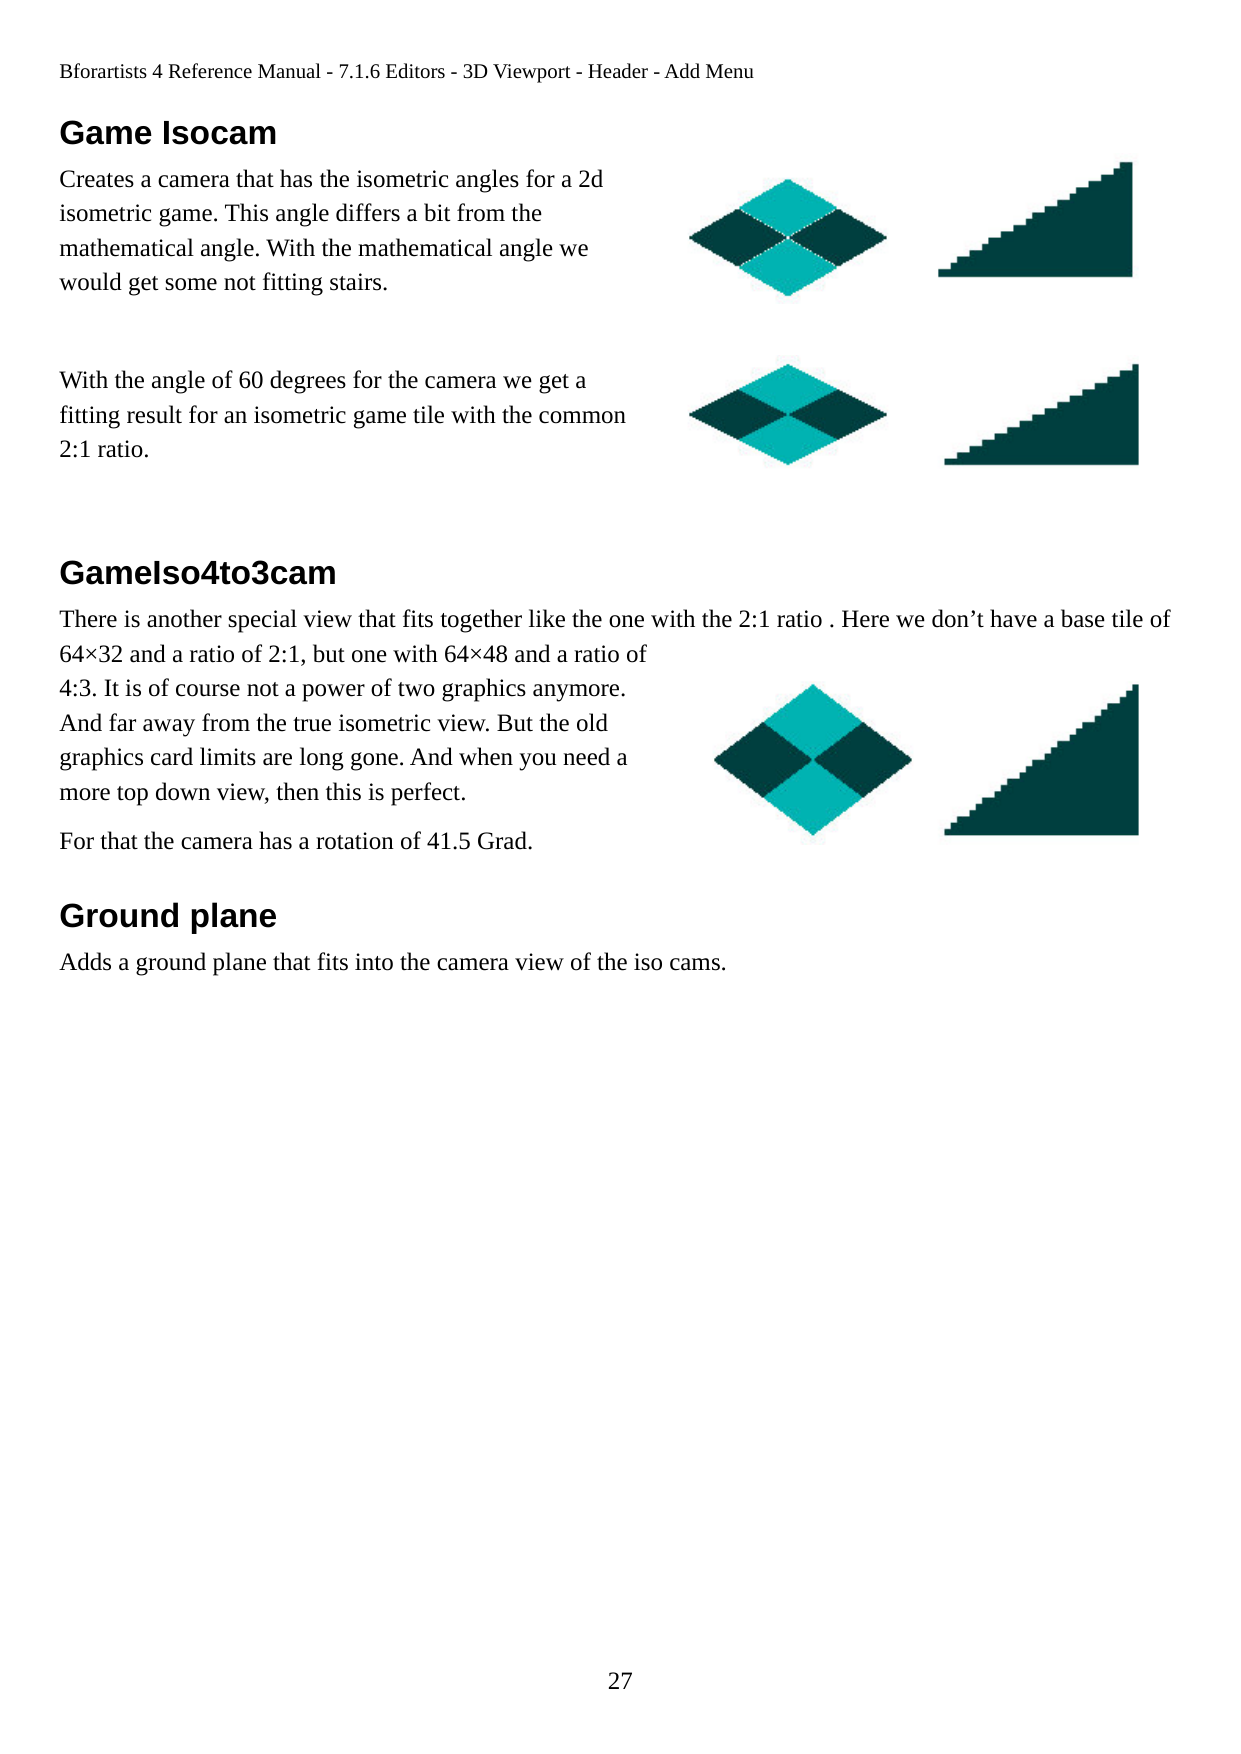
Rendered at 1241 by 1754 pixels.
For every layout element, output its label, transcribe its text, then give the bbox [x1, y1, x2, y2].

text Creates a camera that has the isometric angles for a 2d isometric game. This angle differs a bit from the mathematical angle. With the mathematical angle we would get some not fitting stairs. [59, 164, 663, 296]
text For that the camera has a rotation of 41.5 Grad. [59, 826, 1181, 854]
text With the angle of 60 degrees for the camera we get a fitting result for an isometric game tile with the common 2:1 ratio. [59, 365, 663, 463]
subtitle Ground plane [59, 896, 1181, 934]
picture [663, 153, 1164, 304]
text Adds a ground plane that fits into the camera view of the iso cams. [59, 947, 1181, 976]
text There is another special view that fits together like the one with the 2:1 ratio . Here we don’t have a base tile of 64×32 and a ratio of 2:1, but one with 64×48 and a ratio of 4:3. It is of course not a power of two graphics anymore. And far away from the true isometric view. But the old graphics card limits are long gone. And when you need a more top down view, then this is perfect. [59, 604, 1181, 806]
picture [663, 355, 1164, 481]
picture [688, 669, 1164, 845]
subtitle GameIso4to3cam [59, 553, 1181, 592]
subtitle Game Isocam [59, 113, 1181, 151]
